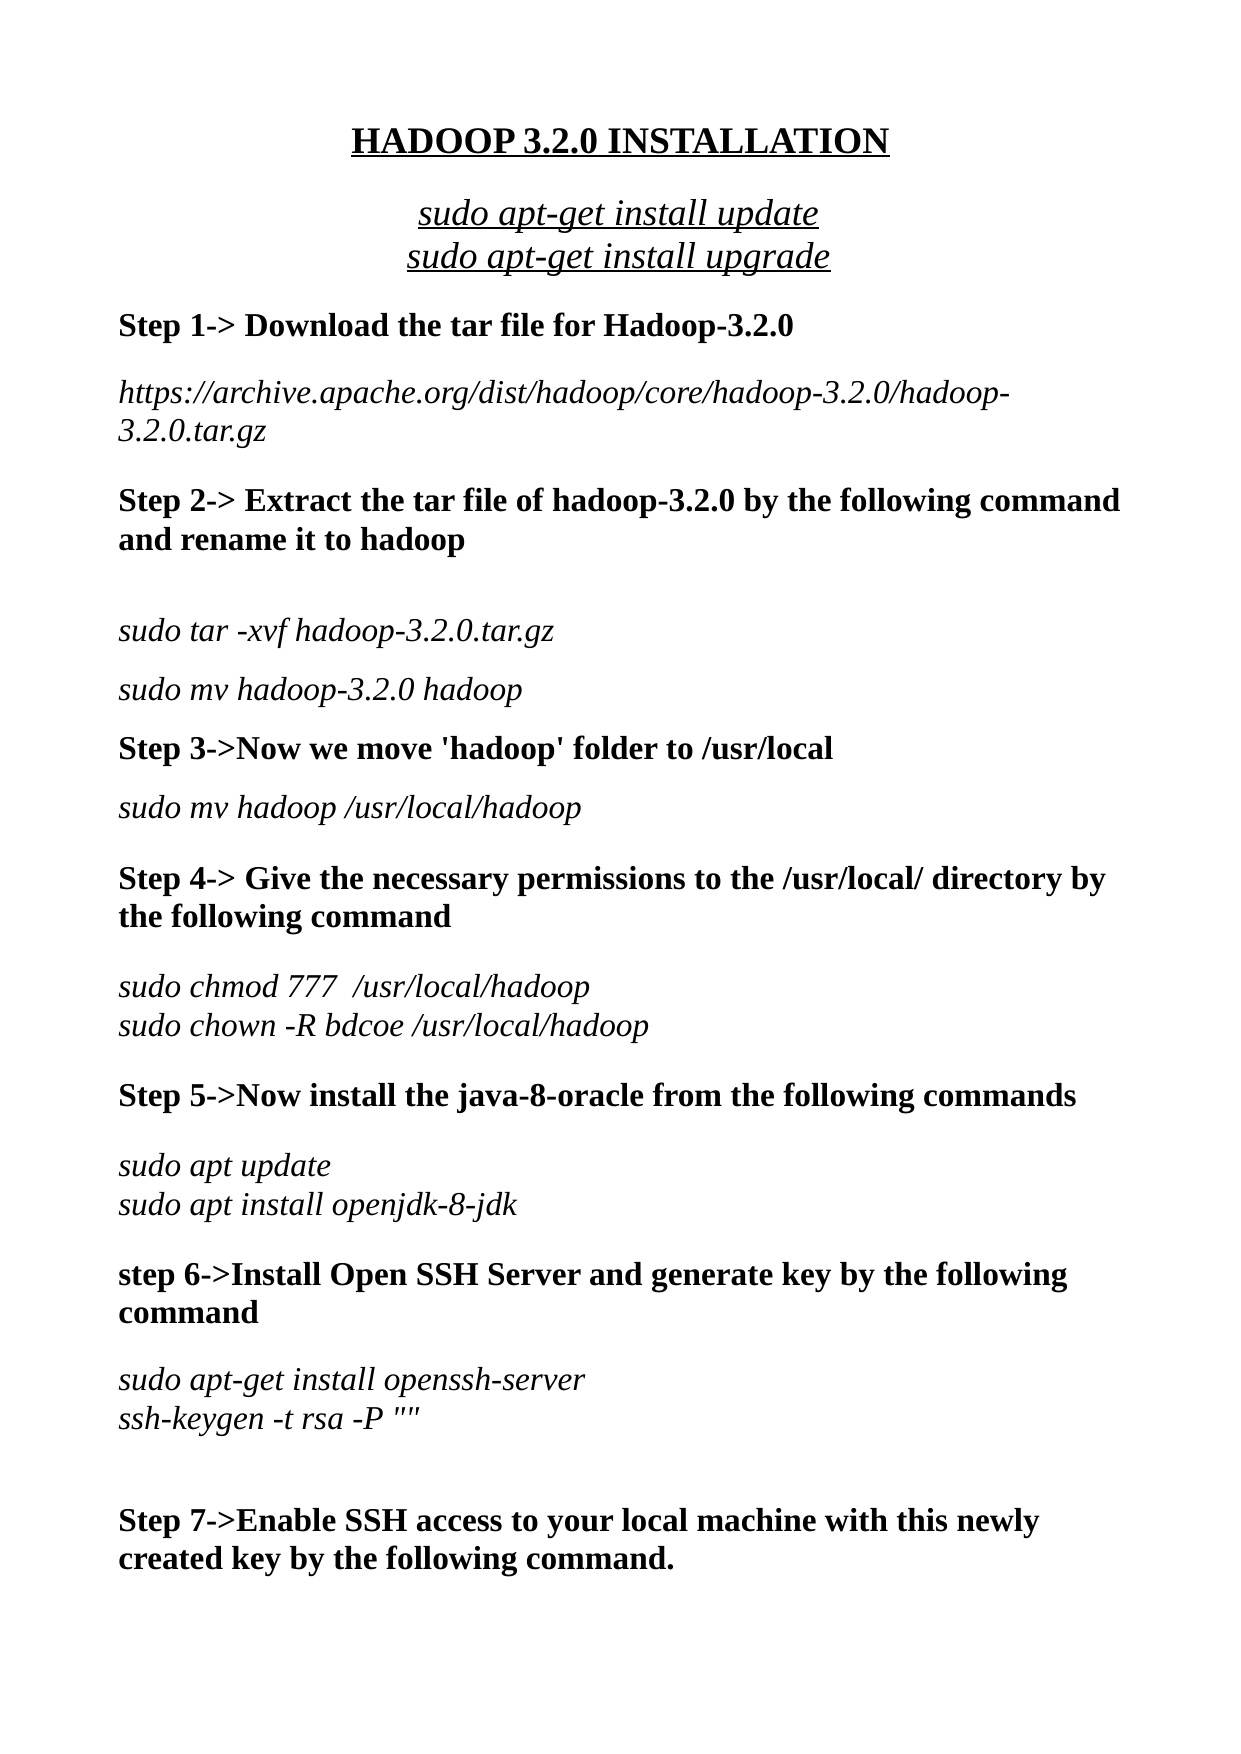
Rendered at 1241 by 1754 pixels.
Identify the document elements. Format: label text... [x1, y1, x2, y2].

text sudo mv hadoop /usr/local/hadoop [118, 788, 1122, 826]
text ssh-keygen -t rsa -P "" [118, 1398, 1122, 1436]
text Step 5->Now install the java-8-oracle from the following commands [118, 1075, 1122, 1114]
text Step 7->Enable SSH access to your local machine with this newly created key by the following command. [118, 1500, 1122, 1577]
text Step 4-> Give the necessary permissions to the /usr/local/ directory by the following command [118, 858, 1122, 935]
text sudo apt-get install upgrade [118, 233, 1122, 276]
text https://archive.apache.org/dist/hadoop/core/hadoop-3.2.0/hadoop-3.2.0.tar.gz [118, 372, 1122, 449]
text Step 1-> Download the tar file for Hadoop-3.2.0 [118, 305, 1122, 343]
text Step 2-> Extract the tar file of hadoop-3.2.0 by the following command and rename it to hadoop [118, 481, 1122, 557]
text step 6->Install Open SSH Server and generate key by the following command [118, 1254, 1122, 1331]
text HADOOP 3.2.0 INSTALLATION [118, 118, 1122, 161]
text sudo apt-get install openssh-server [118, 1360, 1122, 1398]
text Step 3->Now we move 'hadoop' folder to /usr/local [118, 728, 1122, 767]
text sudo mv hadoop-3.2.0 hadoop [118, 669, 1122, 708]
text sudo chown -R bdcoe /usr/local/hadoop [118, 1005, 1122, 1043]
text sudo tar -xvf hadoop-3.2.0.tar.gz [118, 610, 1122, 648]
text sudo apt-get install update [118, 190, 1122, 233]
text sudo apt install openjdk-8-jdk [118, 1184, 1122, 1222]
text sudo chmod 777 /usr/local/hadoop [118, 967, 1122, 1005]
text sudo apt update [118, 1146, 1122, 1184]
